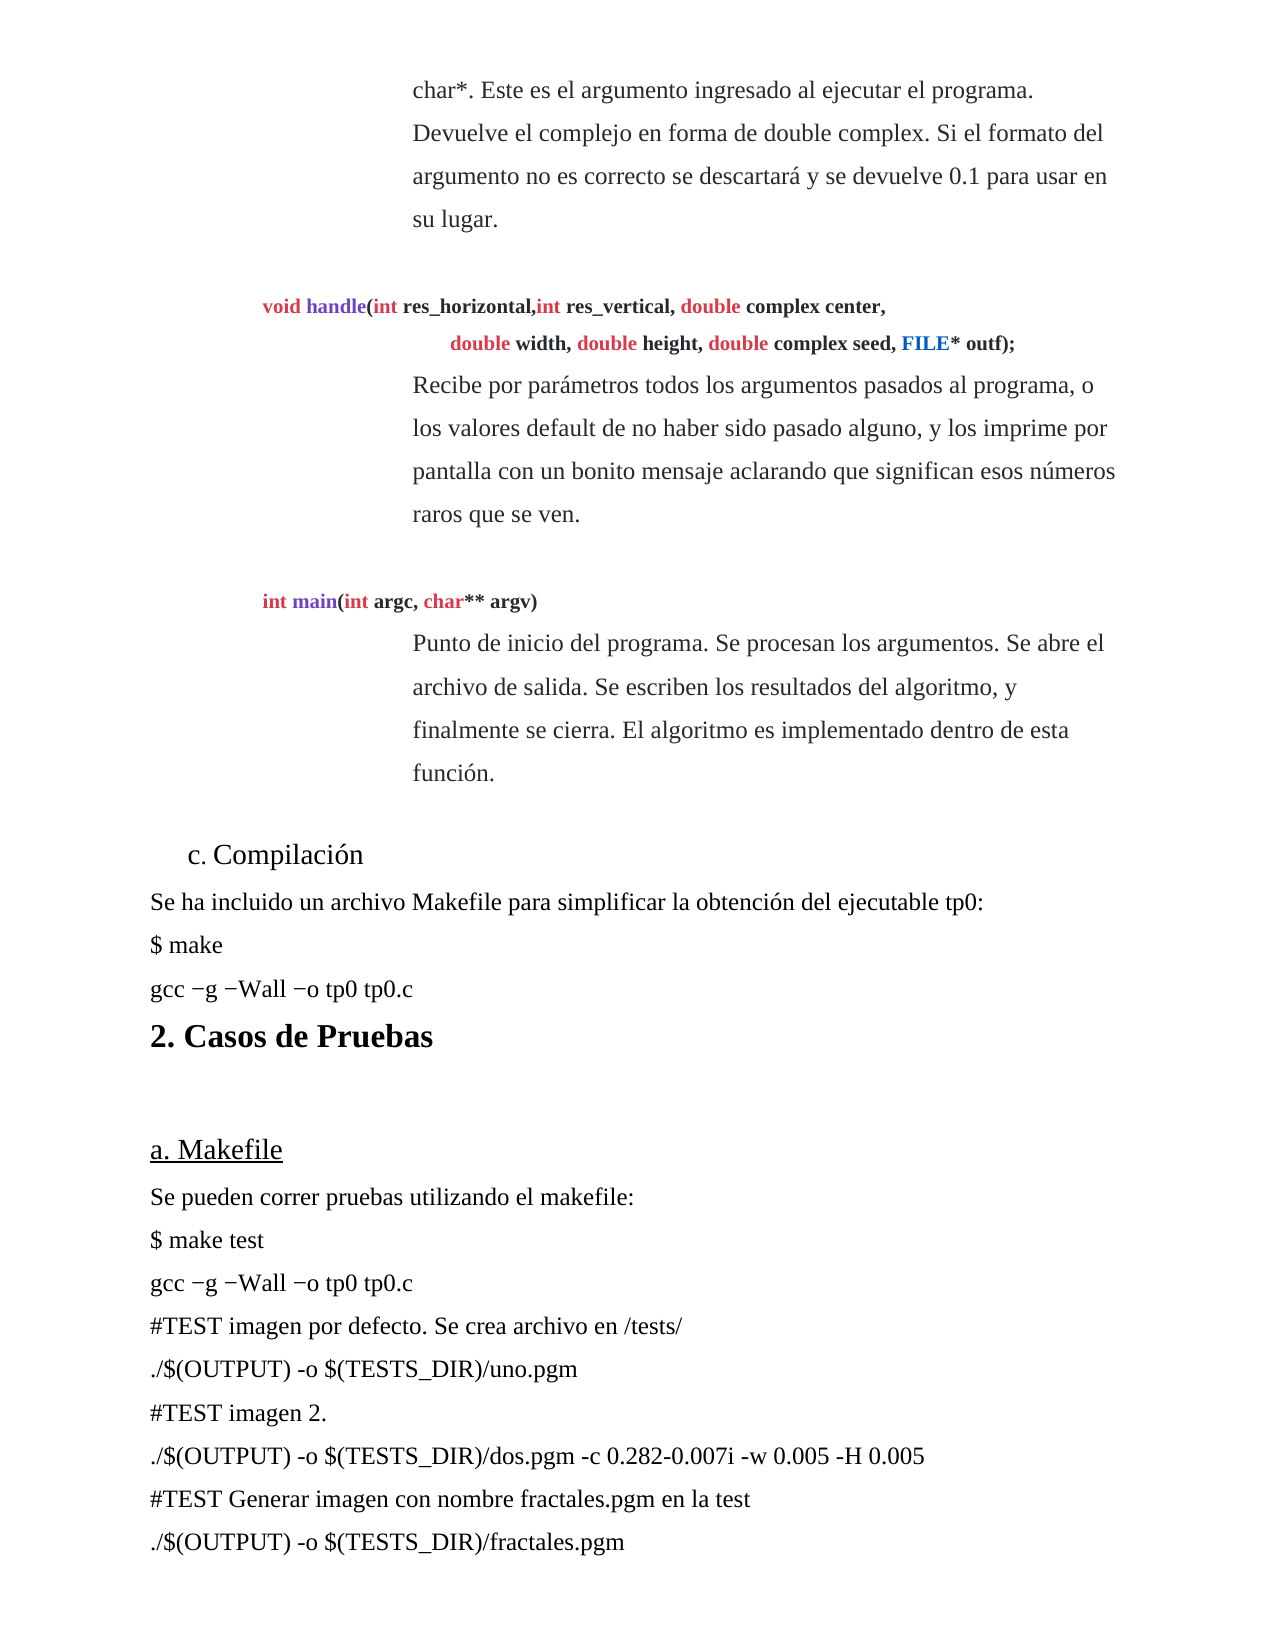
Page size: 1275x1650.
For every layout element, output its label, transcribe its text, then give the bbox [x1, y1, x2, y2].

text Se ha incluido un archivo Makefile para simplificar la obtención del ejecutable tp0: $ make [150, 887, 1125, 959]
text ./$(OUTPUT) -o $(TESTS_DIR)/fractales.pgm [150, 1527, 1125, 1556]
list int main(int argc, char** argv) Punto de inicio del programa. Se procesan los argumentos. Se abre el archivo de salida. Se escriben los resultados del algoritmo, y finalmente se cierra. El algoritmo es implementado dentro de esta función. [225, 585, 1125, 787]
text c. Compilación [187, 837, 1125, 871]
text Se pueden correr pruebas utilizando el makefile: [150, 1182, 1125, 1211]
list char*. Este es el argumento ingresado al ejecutar el programa. Devuelve el complejo en forma de double complex. Si el formato del argumento no es correcto se descartará y se devuelve 0.1 para usar en su lugar. [225, 75, 1125, 276]
text #TEST imagen por defecto. Se crea archivo en /tests/ [150, 1311, 1125, 1340]
text #TEST Generar imagen con nombre fractales.pgm en la test [150, 1484, 1125, 1513]
list void handle(int res_horizontal,int res_vertical, double complex center, double width, double height, double complex seed, FILE* outf); Recibe por parámetros todos los argumentos pasados al programa, o los valores default de no haber sido pasado alguno, y los imprime por pantalla con un bonito mensaje aclarando que significan esos números raros que se ven. [225, 291, 1125, 571]
text ./$(OUTPUT) -o $(TESTS_DIR)/uno.pgm [150, 1354, 1125, 1383]
text $ make test [150, 1225, 1125, 1254]
text gcc −g −Wall −o tp0 tp0.c [150, 974, 1125, 1002]
text a. Makefile [150, 1132, 1125, 1165]
text #TEST imagen 2. [150, 1398, 1125, 1426]
text 2. Casos de Pruebas [150, 1017, 1125, 1055]
text gcc −g −Wall −o tp0 tp0.c [150, 1268, 1125, 1297]
text ./$(OUTPUT) -o $(TESTS_DIR)/dos.pgm -c 0.282-0.007i -w 0.005 -H 0.005 [150, 1441, 1125, 1469]
